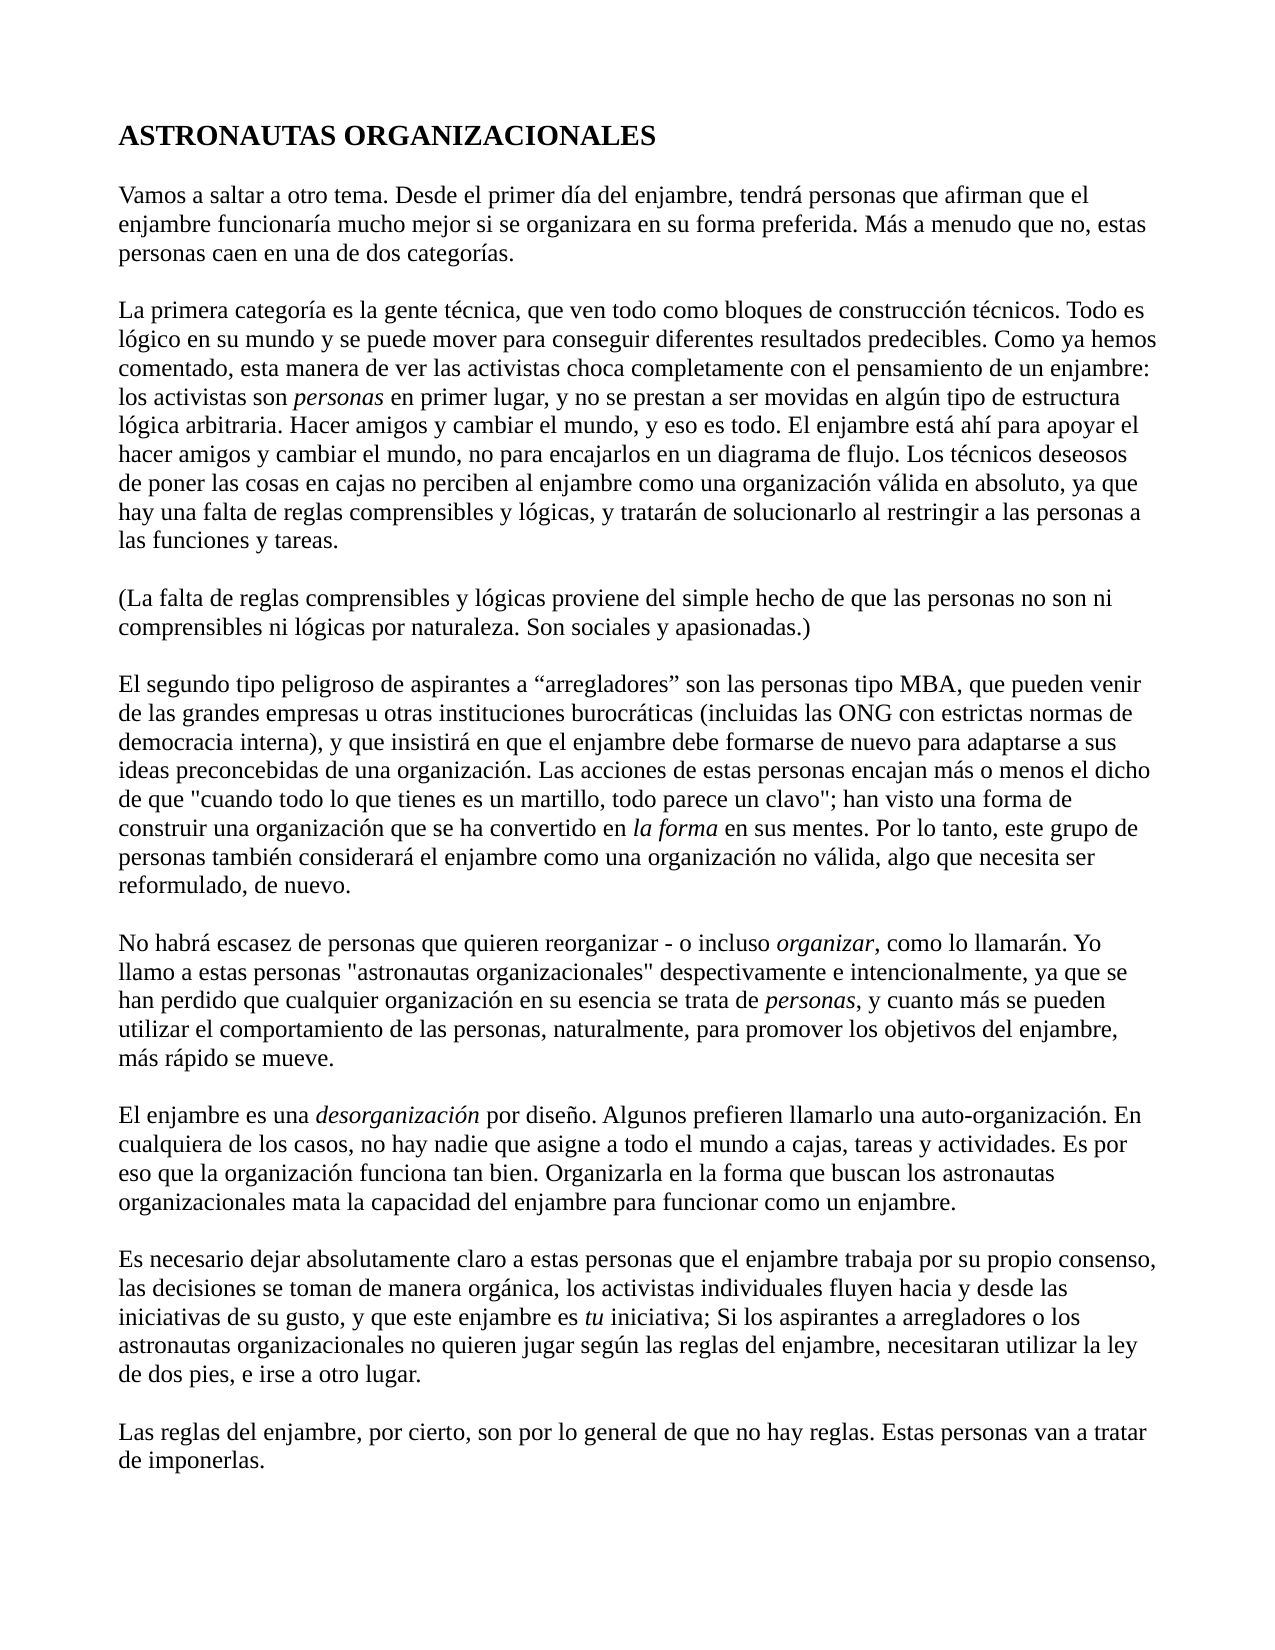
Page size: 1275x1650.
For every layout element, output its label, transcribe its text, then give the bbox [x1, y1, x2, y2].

text La primera categoría es la gente técnica, que ven todo como bloques de construcción técnicos. Todo es lógico en su mundo y se puede mover para conseguir diferentes resultados predecibles. Como ya hemos comentado, esta manera de ver las activistas choca completamente con el pensamiento de un enjambre: los activistas son personas en primer lugar, y no se prestan a ser movidas en algún tipo de estructura lógica arbitraria. Hacer amigos y cambiar el mundo, y eso es todo. El enjambre está ahí para apoyar el hacer amigos y cambiar el mundo, no para encajarlos en un diagrama de flujo. Los técnicos deseosos de poner las cosas en cajas no perciben al enjambre como una organización válida en absoluto, ya que hay una falta de reglas comprensibles y lógicas, y tratarán de solucionarlo al restringir a las personas a las funciones y tareas. [118, 295, 1157, 554]
text ASTRONAUTAS ORGANIZACIONALES [118, 118, 1157, 152]
text (La falta de reglas comprensibles y lógicas proviene del simple hecho de que las personas no son ni comprensibles ni lógicas por naturaleza. Son sociales y apasionadas.) [118, 583, 1157, 640]
text No habrá escasez de personas que quieren reorganizar - o incluso organizar, como lo llamarán. Yo llamo a estas personas "astronautas organizacionales" despectivamente e intencionalmente, ya que se han perdido que cualquier organización en su esencia se trata de personas, y cuanto más se pueden utilizar el comportamiento de las personas, naturalmente, para promover los objetivos del enjambre, más rápido se mueve. [118, 928, 1157, 1072]
text Es necesario dejar absolutamente claro a estas personas que el enjambre trabaja por su propio consenso, las decisiones se toman de manera orgánica, los activistas individuales fluyen hacia y desde las iniciativas de su gusto, y que este enjambre es tu iniciativa; Si los aspirantes a arregladores o los astronautas organizacionales no quieren jugar según las reglas del enjambre, necesitaran utilizar la ley de dos pies, e irse a otro lugar. [118, 1244, 1157, 1388]
text El enjambre es una desorganización por diseño. Algunos prefieren llamarlo una auto-organización. En cualquiera de los casos, no hay nadie que asigne a todo el mundo a cajas, tareas y actividades. Es por eso que la organización funciona tan bien. Organizarla en la forma que buscan los astronautas organizacionales mata la capacidad del enjambre para funcionar como un enjambre. [118, 1100, 1157, 1215]
text Las reglas del enjambre, por cierto, son por lo general de que no hay reglas. Estas personas van a tratar de imponerlas. [118, 1417, 1157, 1474]
text Vamos a saltar a otro tema. Desde el primer día del enjambre, tendrá personas que afirman que el enjambre funcionaría mucho mejor si se organizara en su forma preferida. Más a menudo que no, estas personas caen en una de dos categorías. [118, 180, 1157, 267]
text El segundo tipo peligroso de aspirantes a “arregladores” son las personas tipo MBA, que pueden venir de las grandes empresas u otras instituciones burocráticas (incluidas las ONG con estrictas normas de democracia interna), y que insistirá en que el enjambre debe formarse de nuevo para adaptarse a sus ideas preconcebidas de una organización. Las acciones de estas personas encajan más o menos el dicho de que "cuando todo lo que tienes es un martillo, todo parece un clavo"; han visto una forma de construir una organización que se ha convertido en la forma en sus mentes. Por lo tanto, este grupo de personas también considerará el enjambre como una organización no válida, algo que necesita ser reformulado, de nuevo. [118, 669, 1157, 899]
